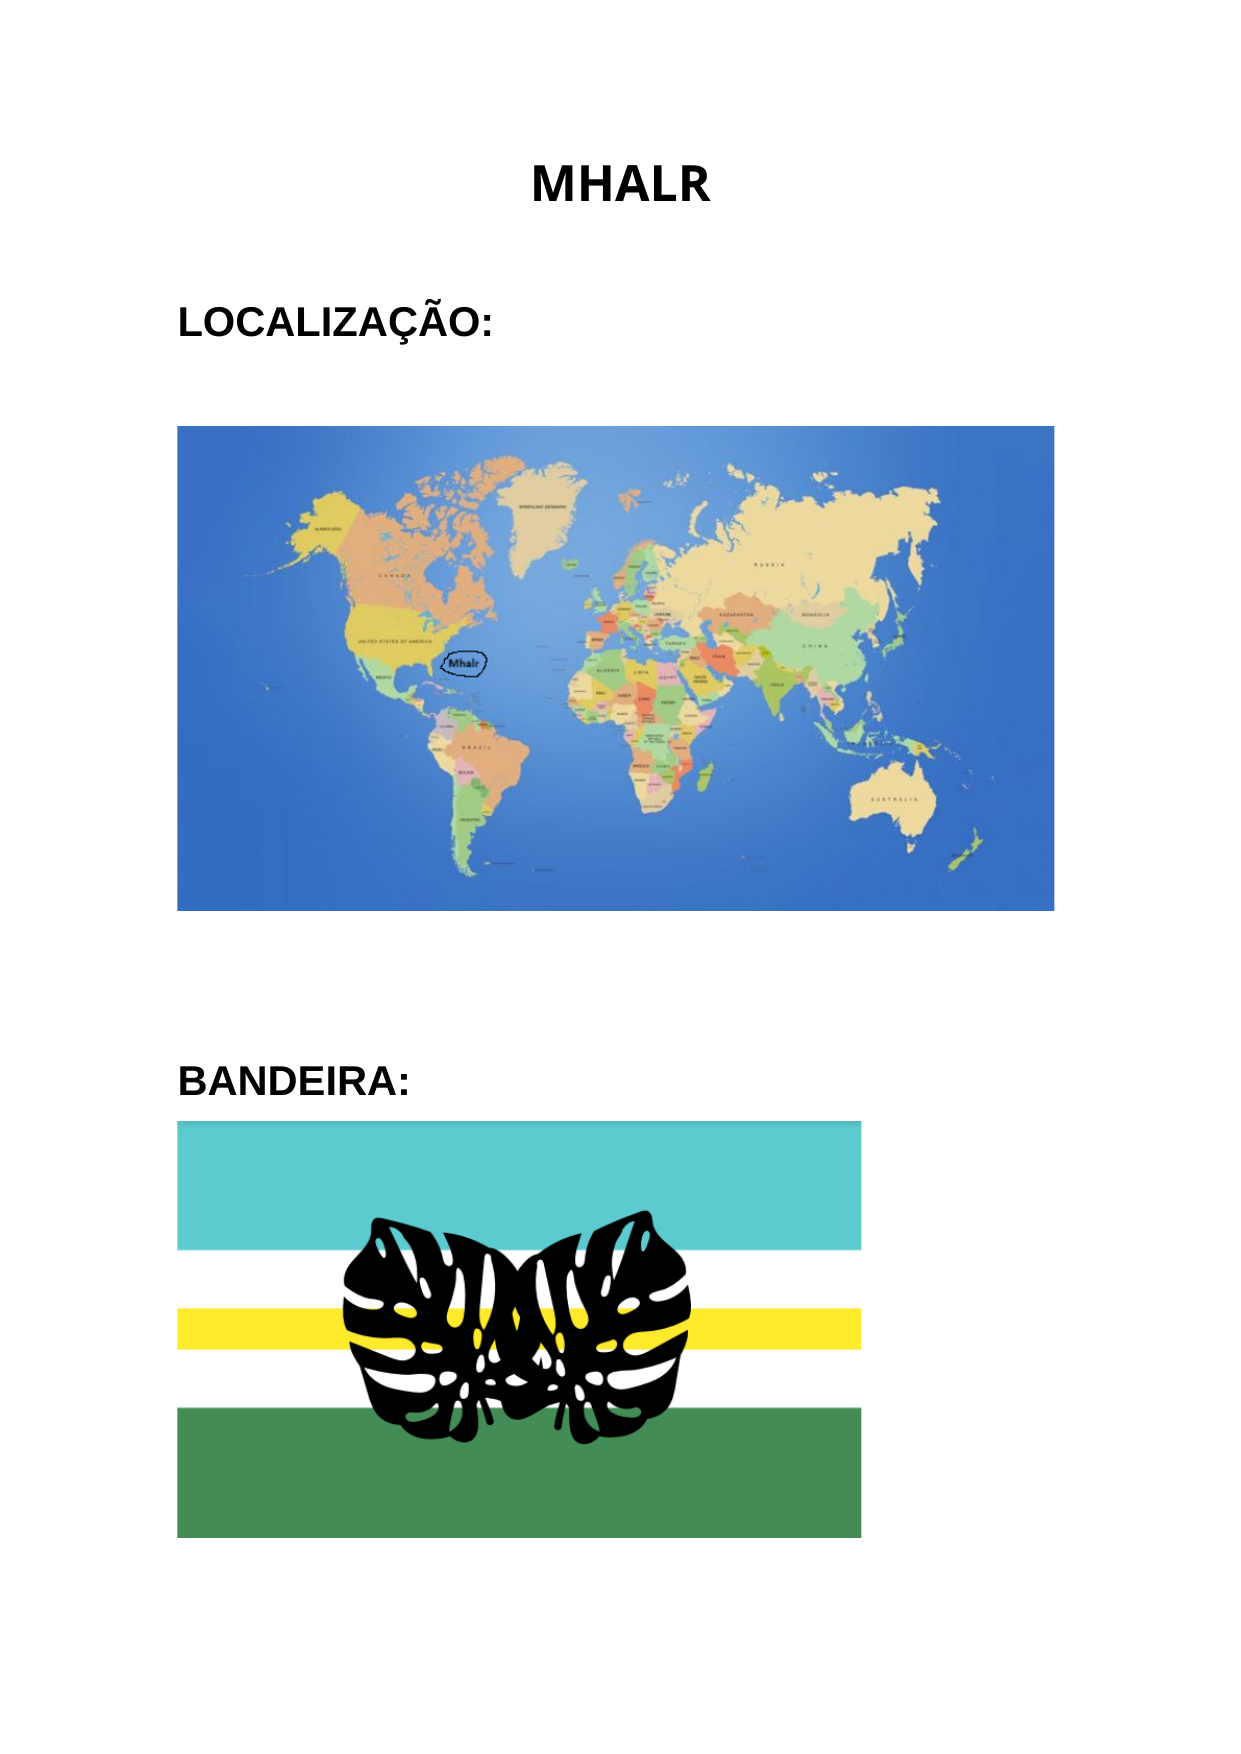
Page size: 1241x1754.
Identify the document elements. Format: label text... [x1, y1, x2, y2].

text BANDEIRA: [177, 1056, 1063, 1104]
text LOCALIZAÇÃO: [177, 297, 1063, 345]
text MHALR [177, 148, 1063, 216]
